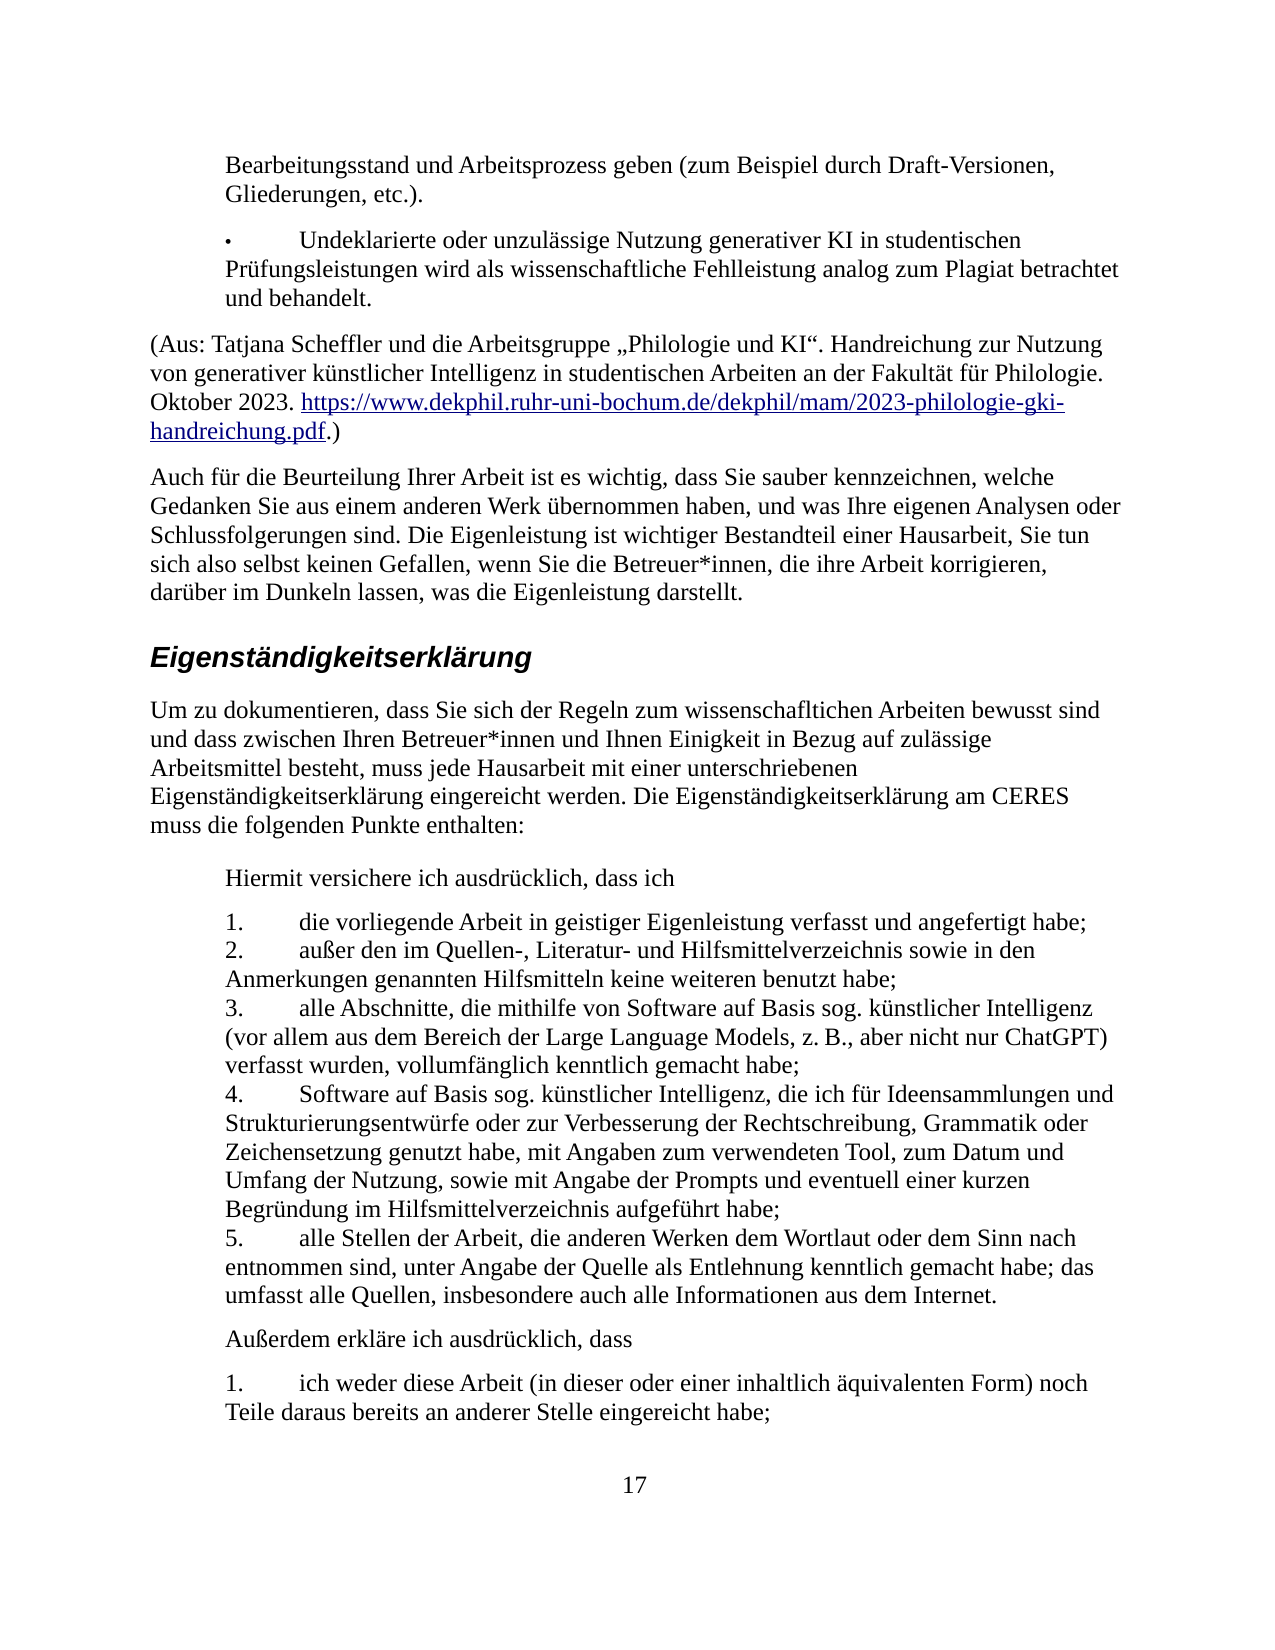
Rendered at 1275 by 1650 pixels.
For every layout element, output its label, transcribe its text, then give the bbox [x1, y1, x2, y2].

subtitle Eigenständigkeitserklärung [150, 640, 1125, 674]
list die vorliegende Arbeit in geistiger Eigenleistung verfasst und angefertigt habe; [225, 907, 1125, 935]
list alle Stellen der Arbeit, die anderen Werken dem Wortlaut oder dem Sinn nach entnommen sind, unter Angabe der Quelle als Entlehnung kenntlich gemacht habe; das umfasst alle Quellen, insbesondere auch alle Informationen aus dem Internet. [225, 1223, 1125, 1309]
text Auch für die Beurteilung Ihrer Arbeit ist es wichtig, dass Sie sauber kennzeichnen, welche Gedanken Sie aus einem anderen Werk übernommen haben, und was Ihre eigenen Analysen oder Schlussfolgerungen sind. Die Eigenleistung ist wichtiger Bestandteil einer Hausarbeit, Sie tun sich also selbst keinen Gefallen, wenn Sie die Betreuer*innen, die ihre Arbeit korrigieren, darüber im Dunkeln lassen, was die Eigenleistung darstellt. [150, 462, 1125, 606]
list ich weder diese Arbeit (in dieser oder einer inhaltlich äquivalenten Form) noch Teile daraus bereits an anderer Stelle eingereicht habe; [225, 1368, 1125, 1425]
list außer den im Quellen-, Literatur- und Hilfsmittelverzeichnis sowie in den Anmerkungen genannten Hilfsmitteln keine weiteren benutzt habe; [225, 935, 1125, 993]
text Hiermit versichere ich ausdrücklich, dass ich [225, 863, 1125, 892]
list Undeklarierte oder unzulässige Nutzung generativer KI in studentischen Prüfungsleistungen wird als wissenschaftliche Fehlleistung analog zum Plagiat betrachtet und behandelt. [225, 225, 1125, 312]
text Außerdem erkläre ich ausdrücklich, dass [225, 1324, 1125, 1353]
list Software auf Basis sog. künstlicher Intelligenz, die ich für Ideensammlungen und Strukturierungsentwürfe oder zur Verbesserung der Rechtschreibung, Grammatik oder Zeichensetzung genutzt habe, mit Angaben zum verwendeten Tool, zum Datum und Umfang der Nutzung, sowie mit Angabe der Prompts und eventuell einer kurzen Begründung im Hilfsmittelverzeichnis aufgeführt habe; [225, 1079, 1125, 1223]
list Einreichende übernehmen Verantwortung für ihre Texte und können diese auf Nachfrage erläutern sowie den Entstehungsprozess erklären. Studierende können während der Arbeit an größeren Einreichungen jederzeit Auskunft zum Bearbeitungsstand und Arbeitsprozess geben (zum Beispiel durch Draft-Versionen, Gliederungen, etc.). [225, 150, 1125, 207]
list alle Abschnitte, die mithilfe von Software auf Basis sog. künstlicher Intelligenz (vor allem aus dem Bereich der Large Language Models, z. B., aber nicht nur ChatGPT) verfasst wurden, vollumfänglich kenntlich gemacht habe; [225, 993, 1125, 1079]
text Um zu dokumentieren, dass Sie sich der Regeln zum wissenschafltichen Arbeiten bewusst sind und dass zwischen Ihren Betreuer*innen und Ihnen Einigkeit in Bezug auf zulässige Arbeitsmittel besteht, muss jede Hausarbeit mit einer unterschriebenen Eigenständigkeitserklärung eingereicht werden. Die Eigenständigkeitserklärung am CERES muss die folgenden Punkte enthalten: [150, 695, 1125, 839]
text (Aus: Tatjana Scheffler und die Arbeitsgruppe „Philologie und KI“. Handreichung zur Nutzung von generativer künstlicher Intelligenz in studentischen Arbeiten an der Fakultät für Philologie. Oktober 2023. https://www.dekphil.ruhr-uni-bochum.de/dekphil/mam/2023-philologie-gki-handreichung.pdf.) [150, 329, 1125, 444]
